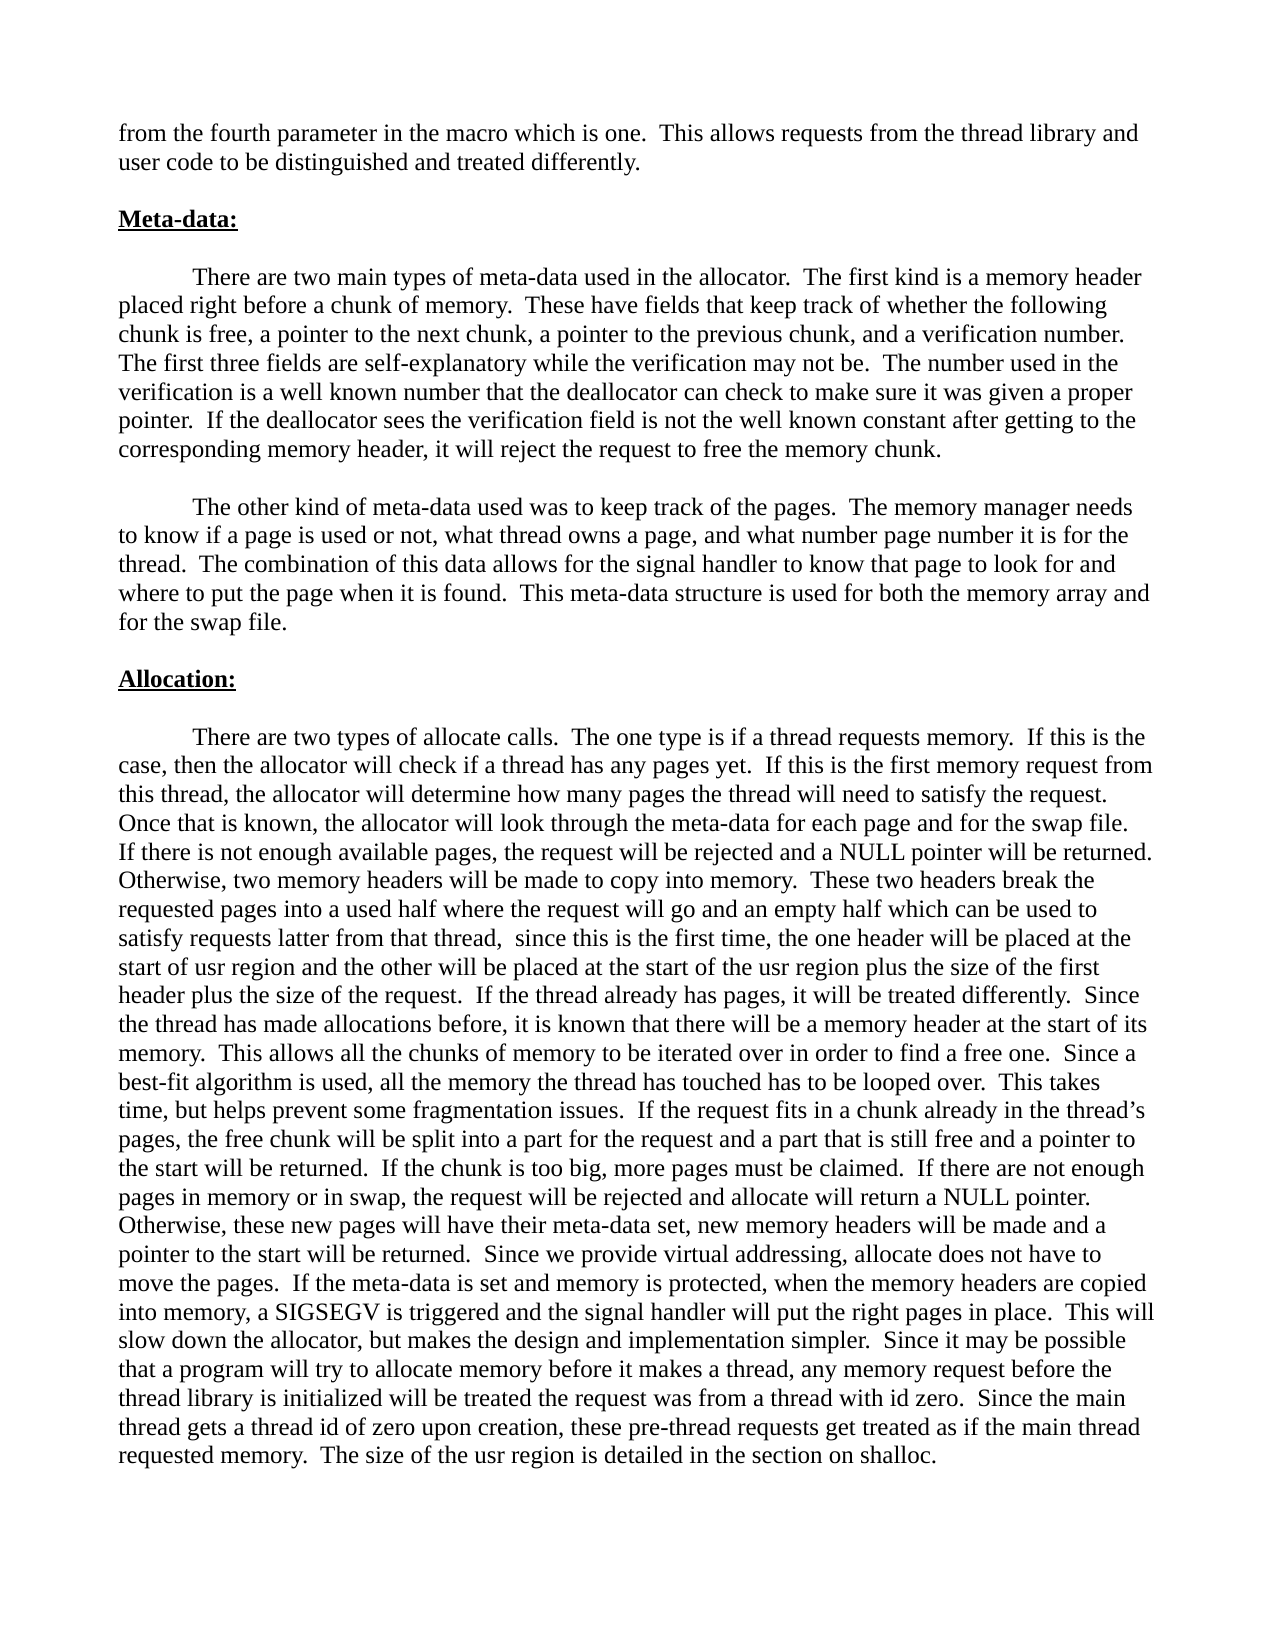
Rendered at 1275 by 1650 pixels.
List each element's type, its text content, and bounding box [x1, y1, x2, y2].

text There are two main types of meta-data used in the allocator. The first kind is a memory header placed right before a chunk of memory. These have fields that keep track of whether the following chunk is free, a pointer to the next chunk, a pointer to the previous chunk, and a verification number. The first three fields are self-explanatory while the verification may not be. The number used in the verification is a well known number that the deallocator can check to make sure it was given a proper pointer. If the deallocator sees the verification field is not the well known constant after getting to the corresponding memory header, it will reject the request to free the memory chunk. [118, 262, 1157, 463]
text Meta-data: [118, 204, 1157, 233]
text from the fourth parameter in the macro which is one. This allows requests from the thread library and user code to be distinguished and treated differently. [118, 118, 1157, 176]
text There are two types of allocate calls. The one type is if a thread requests memory. If this is the case, then the allocator will check if a thread has any pages yet. If this is the first memory request from this thread, the allocator will determine how many pages the thread will need to satisfy the request. Once that is known, the allocator will look through the meta-data for each page and for the swap file. If there is not enough available pages, the request will be rejected and a NULL pointer will be returned. Otherwise, two memory headers will be made to copy into memory. These two headers break the requested pages into a used half where the request will go and an empty half which can be used to satisfy requests latter from that thread, since this is the first time, the one header will be placed at the start of usr region and the other will be placed at the start of the usr region plus the size of the first header plus the size of the request. If the thread already has pages, it will be treated differently. Since the thread has made allocations before, it is known that there will be a memory header at the start of its memory. This allows all the chunks of memory to be iterated over in order to find a free one. Since a best-fit algorithm is used, all the memory the thread has touched has to be looped over. This takes time, but helps prevent some fragmentation issues. If the request fits in a chunk already in the thread’s pages, the free chunk will be split into a part for the request and a part that is still free and a pointer to the start will be returned. If the chunk is too big, more pages must be claimed. If there are not enough pages in memory or in swap, the request will be rejected and allocate will return a NULL pointer. Otherwise, these new pages will have their meta-data set, new memory headers will be made and a pointer to the start will be returned. Since we provide virtual addressing, allocate does not have to move the pages. If the meta-data is set and memory is protected, when the memory headers are copied into memory, a SIGSEGV is triggered and the signal handler will put the right pages in place. This will slow down the allocator, but makes the design and implementation simpler. Since it may be possible that a program will try to allocate memory before it makes a thread, any memory request before the thread library is initialized will be treated the request was from a thread with id zero. Since the main thread gets a thread id of zero upon creation, these pre-thread requests get treated as if the main thread requested memory. The size of the usr region is detailed in the section on shalloc. [118, 722, 1157, 1469]
text The other kind of meta-data used was to keep track of the pages. The memory manager needs to know if a page is used or not, what thread owns a page, and what number page number it is for the thread. The combination of this data allows for the signal handler to know that page to look for and where to put the page when it is found. This meta-data structure is used for both the memory array and for the swap file. [118, 492, 1157, 636]
text Allocation: [118, 664, 1157, 693]
